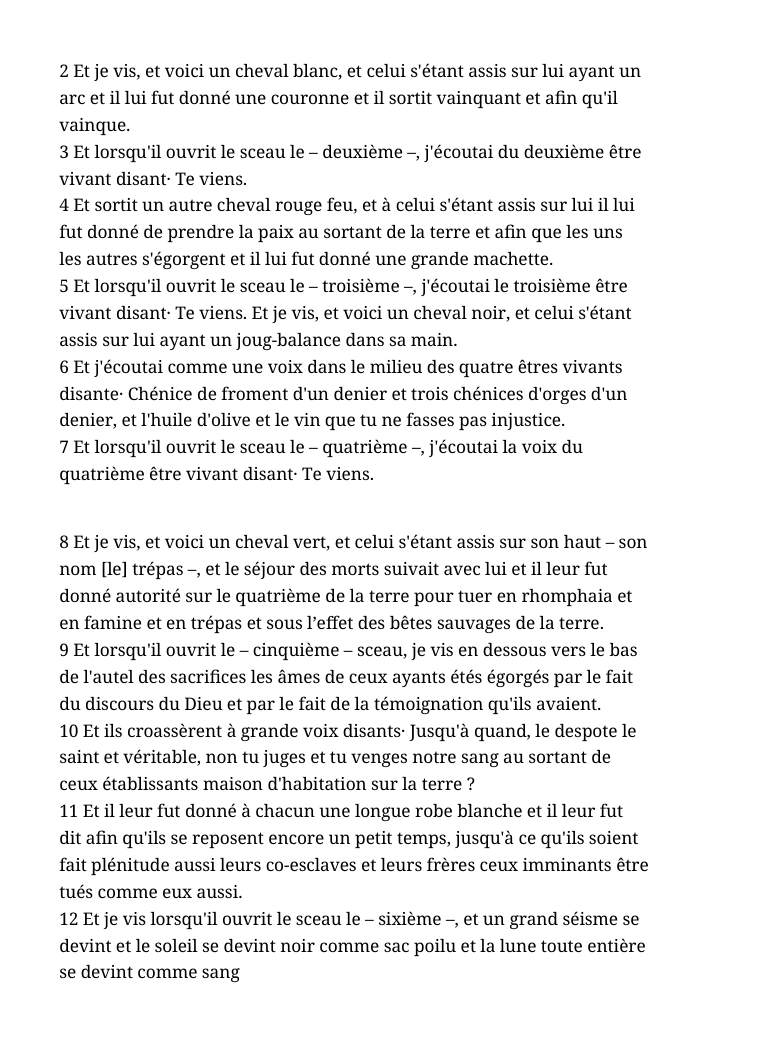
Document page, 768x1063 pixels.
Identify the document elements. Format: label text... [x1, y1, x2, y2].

text 2 Et je vis, et voici un cheval blanc, et celui s'étant assis sur lui ayant un arc et il lui fut donné une couronne et il sortit vainquant et afin qu'il vainque. 3 Et lorsqu'il ouvrit le sceau le – deuxième –, j'écoutai du deuxième être vivant disant· Te viens. 4 Et sortit un autre cheval rouge feu, et à celui s'étant assis sur lui il lui fut donné de prendre la paix au sortant de la terre et afin que les uns les autres s'égorgent et il lui fut donné une grande machette. 5 Et lorsqu'il ouvrit le sceau le – troisième –, j'écoutai le troisième être vivant disant· Te viens. Et je vis, et voici un cheval noir, et celui s'étant assis sur lui ayant un joug-balance dans sa main. 6 Et j'écoutai comme une voix dans le milieu des quatre êtres vivants disante· Chénice de froment d'un denier et trois chénices d'orges d'un denier, et l'huile d'olive et le vin que tu ne fasses pas injustice. 7 Et lorsqu'il ouvrit le sceau le – quatrième –, j'écoutai la voix du quatrième être vivant disant· Te viens. [59, 59, 649, 512]
text 8 Et je vis, et voici un cheval vert, et celui s'étant assis sur son haut – son nom [le] trépas –, et le séjour des morts suivait avec lui et il leur fut donné autorité sur le quatrième de la terre pour tuer en rhomphaia et en famine et en trépas et sous l’effet des bêtes sauvages de la terre. 9 Et lorsqu'il ouvrit le – cinquième – sceau, je vis en dessous vers le bas de l'autel des sacrifices les âmes de ceux ayants étés égorgés par le fait du discours du Dieu et par le fait de la témoignation qu'ils avaient. 10 Et ils croassèrent à grande voix disants· Jusqu'à quand, le despote le saint et véritable, non tu juges et tu venges notre sang au sortant de ceux établissants maison d'habitation sur la terre ? 11 Et il leur fut donné à chacun une longue robe blanche et il leur fut dit afin qu'ils se reposent encore un petit temps, jusqu'à ce qu'ils soient fait plénitude aussi leurs co-esclaves et leurs frères ceux imminants être tués comme eux aussi. 12 Et je vis lorsqu'il ouvrit le sceau le – sixième –, et un grand séisme se devint et le soleil se devint noir comme sac poilu et la lune toute entière se devint comme sang [59, 531, 649, 984]
